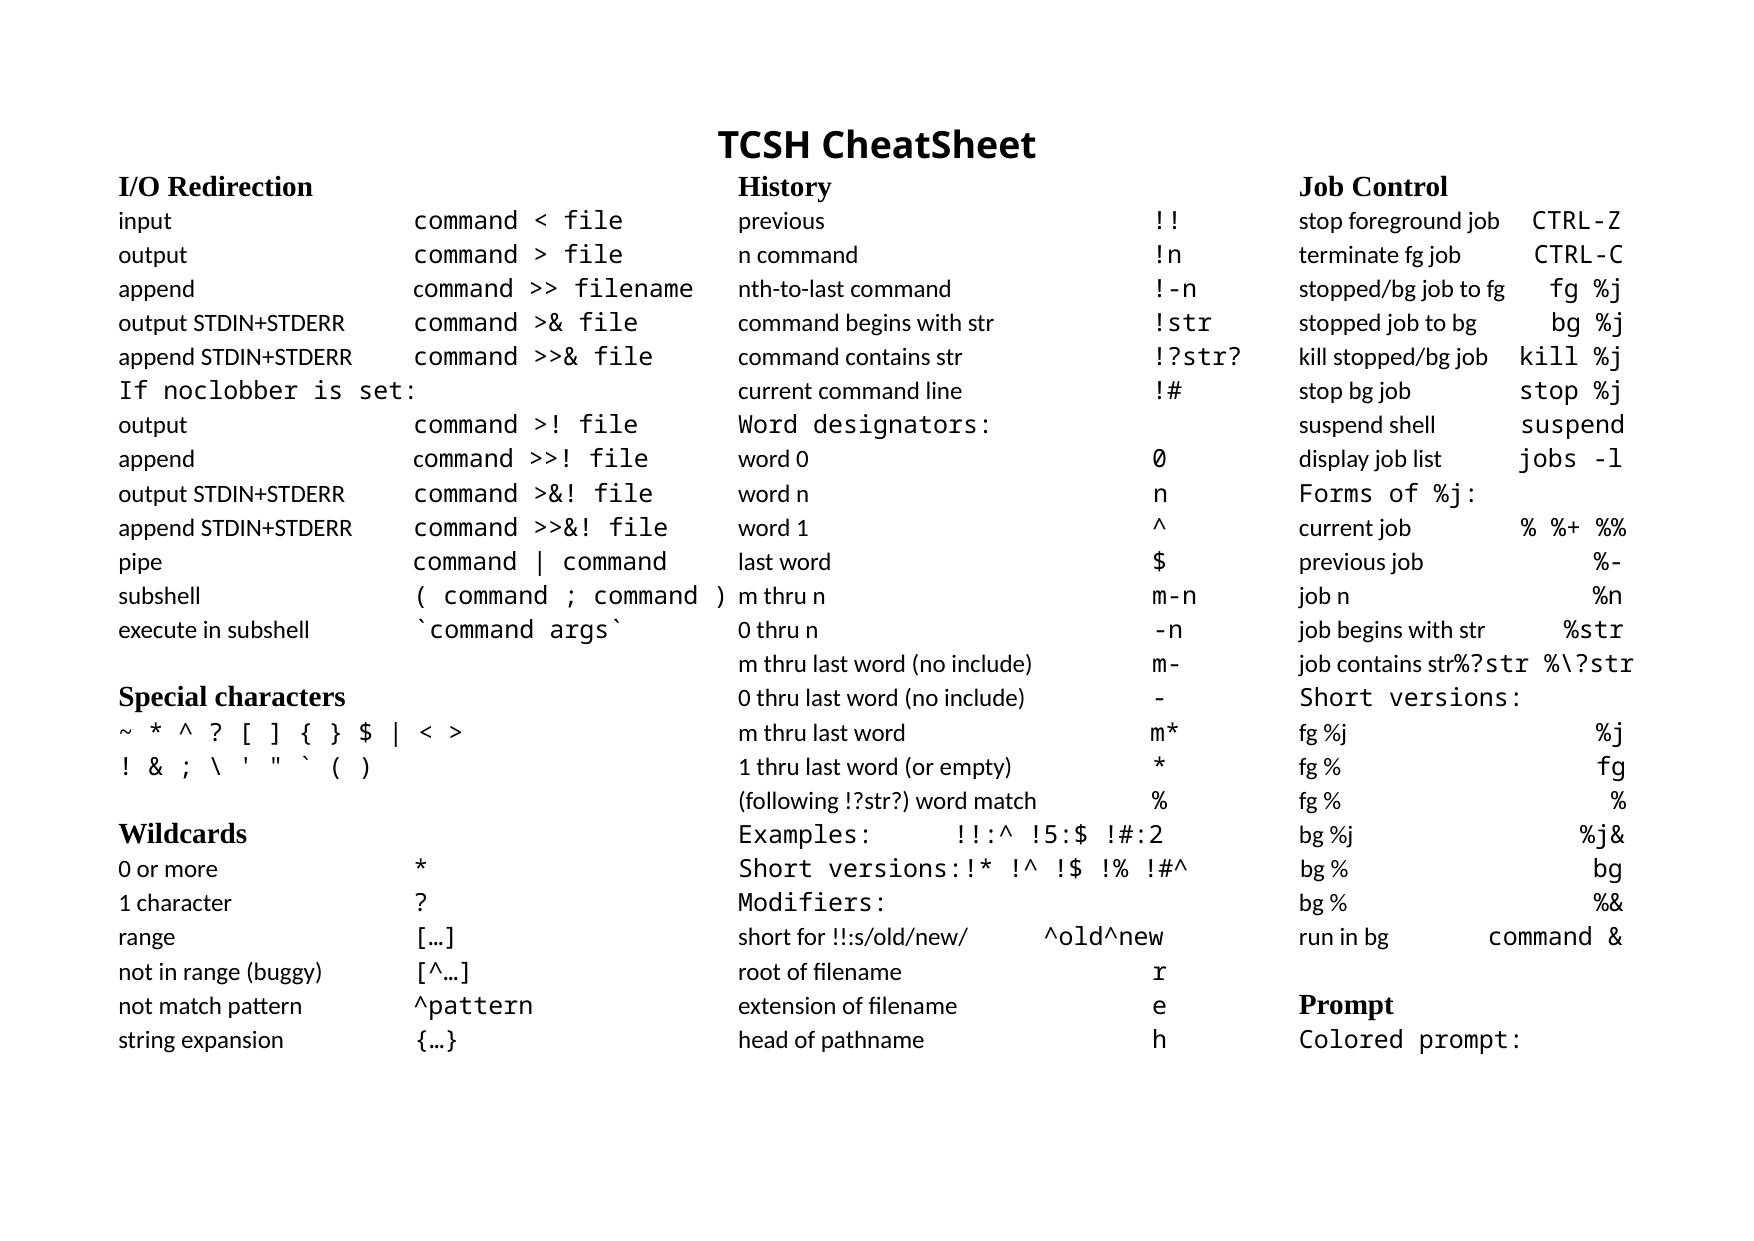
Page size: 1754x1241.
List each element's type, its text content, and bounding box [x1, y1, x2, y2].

text output command > file n command !n terminate fg job CTRL-C [118, 237, 1636, 271]
text append command >>! file word 0 0 display job list jobs -l [118, 441, 1636, 475]
text execute in subshell `command args` 0 thru n -n job begins with str %str [118, 611, 1636, 646]
text append STDIN+STDERR command >>& file command contains str !?str? kill stopped/bg job kill %j [118, 339, 1636, 373]
text Special characters 0 thru last word (no include) - Short versions: [118, 679, 1636, 714]
text (following !?str?) word match % fg % % [118, 782, 1636, 816]
text If noclobber is set: current command line !# stop bg job stop %j [118, 373, 1636, 407]
text output command >! file Word designators: suspend shell suspend [118, 407, 1636, 441]
text append STDIN+STDERR command >>&! file word 1 ^ current job % %+ %% [118, 509, 1636, 543]
text 1 character ? Modifiers: bg % %& [118, 885, 1636, 919]
text 0 or more * Short versions: !* !^ !$ !% !#^ bg % bg [118, 851, 1636, 885]
text subshell ( command ; command ) m thru n m-n job n %n [118, 577, 1636, 611]
text output STDIN+STDERR command >&! file word n n Forms of %j: [118, 475, 1636, 509]
text pipe command | command last word $ previous job %- [118, 543, 1636, 577]
text ~ * ^ ? [ ] { } $ | < > m thru last word m* fg %j %j [118, 714, 1636, 748]
text m thru last word (no include) m- job contains str %?str %\?str [118, 646, 1636, 679]
text output STDIN+STDERR command >& file command begins with str !str stopped job to bg bg %j [118, 305, 1636, 339]
text input command < file previous !! stop foreground job CTRL-Z [118, 203, 1636, 237]
text string expansion {…} head of pathname h Colored prompt: [118, 1022, 1636, 1056]
text not match pattern ^pattern extension of filename e Prompt [118, 987, 1636, 1022]
text not in range (buggy) [^…] root of filename r [118, 953, 1636, 987]
text I/O Redirection History Job Control [118, 169, 1636, 203]
text ! & ; \ ' " ` ( ) 1 thru last word (or empty) * fg % fg [118, 748, 1636, 782]
text Wildcards Examples: !!:^ !5:$ !#:2 bg %j %j& [118, 816, 1636, 851]
text range […] short for !!:s/old/new/ ^old^new run in bg command & [118, 919, 1636, 953]
text append command >> filename nth-to-last command !-n stopped/bg job to fg fg %j [118, 271, 1636, 305]
text TCSH CheatSheet [118, 118, 1636, 169]
